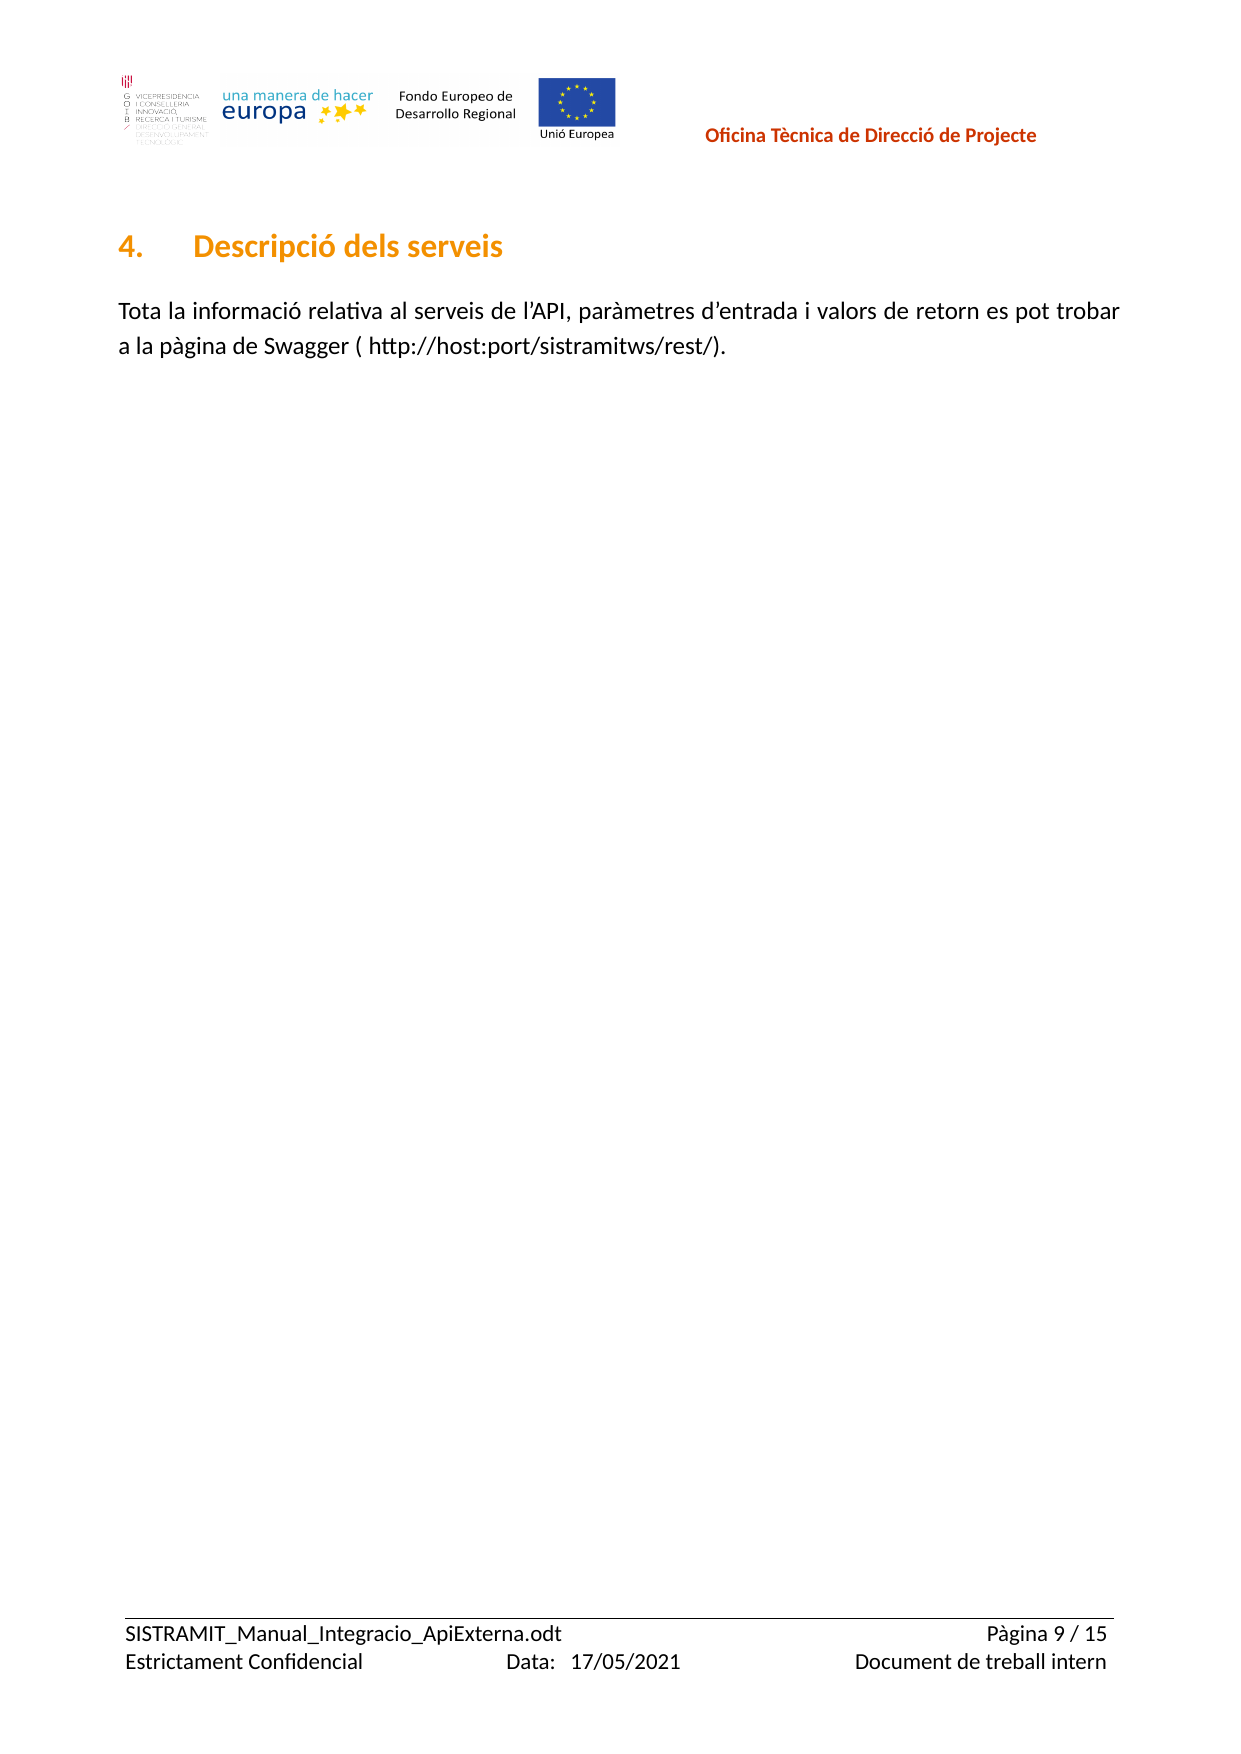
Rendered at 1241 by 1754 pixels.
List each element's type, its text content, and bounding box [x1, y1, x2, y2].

text Tota la informació relativa al serveis de l’API, paràmetres d’entrada i valors de retorn es pot trobar a la pàgina de Swagger ( http://host:port/sistramitws/rest/). [118, 295, 1122, 361]
subtitle Descripció dels serveis [118, 225, 1122, 266]
picture [219, 73, 621, 147]
picture [118, 73, 213, 147]
